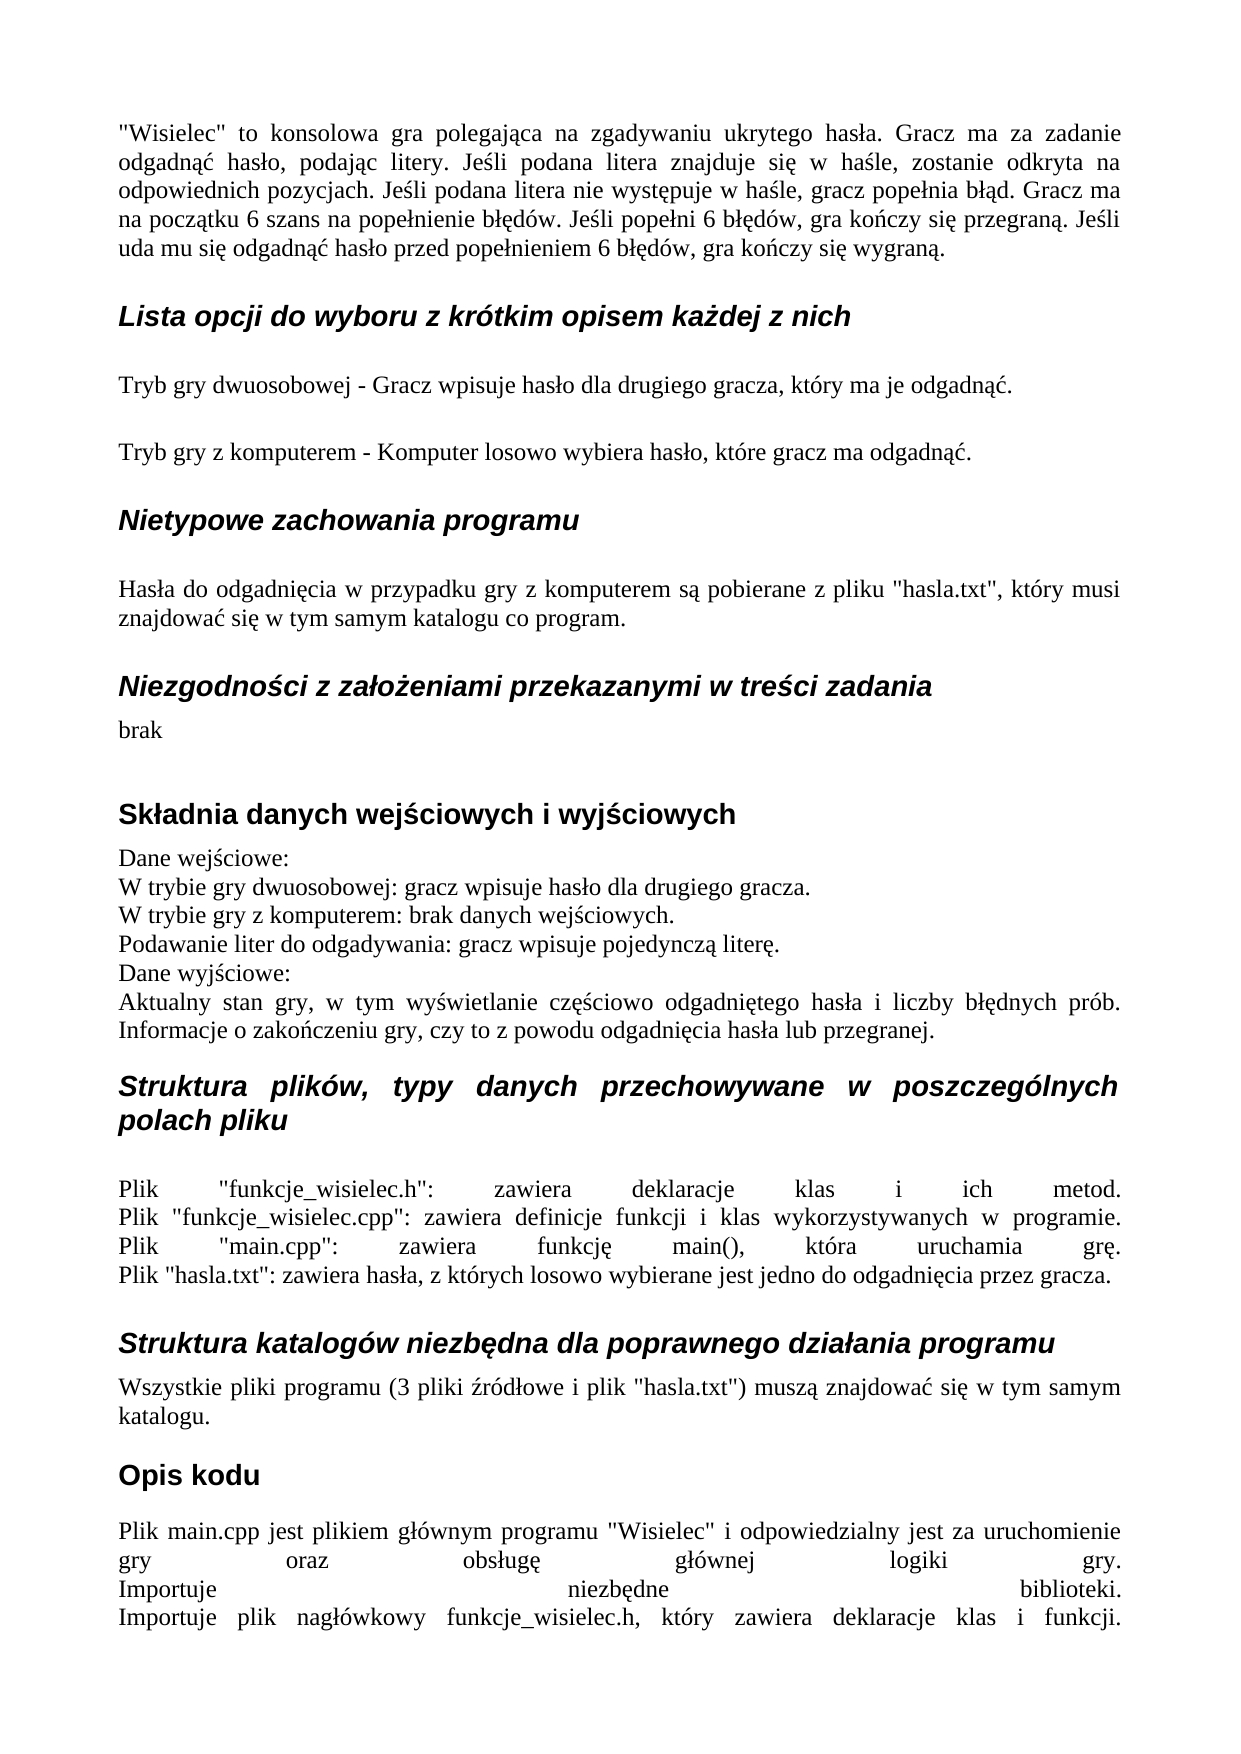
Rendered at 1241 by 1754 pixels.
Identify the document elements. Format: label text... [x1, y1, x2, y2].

text Dane wejściowe: [118, 843, 1122, 872]
text Struktura katalogów niezbędna dla poprawnego działania programu [118, 1326, 1122, 1360]
text Aktualny stan gry, w tym wyświetlanie częściowo odgadniętego hasła i liczby błędnych prób. Informacje o zakończeniu gry, czy to z powodu odgadnięcia hasła lub przegranej. [118, 987, 1122, 1044]
text W trybie gry z komputerem: brak danych wejściowych. [118, 900, 1122, 929]
text Wszystkie pliki programu (3 pliki źródłowe i plik "hasla.txt") muszą znajdować się w tym samym katalogu. [118, 1372, 1122, 1430]
text W trybie gry dwuosobowej: gracz wpisuje hasło dla drugiego gracza. [118, 872, 1122, 900]
text Hasła do odgadnięcia w przypadku gry z komputerem są pobierane z pliku "hasla.txt", który musi znajdować się w tym samym katalogu co program. [118, 574, 1122, 631]
text brak [118, 715, 1122, 744]
text Nietypowe zachowania programu [118, 503, 1122, 536]
text Składnia danych wejściowych i wyjściowych [118, 797, 1122, 830]
text Podawanie liter do odgadywania: gracz wpisuje pojedynczą literę. [118, 929, 1122, 958]
text Tryb gry dwuosobowej - Gracz wpisuje hasło dla drugiego gracza, który ma je odgadnąć. [118, 370, 1122, 399]
text Plik main.cpp jest plikiem głównym programu "Wisielec" i odpowiedzialny jest za uruchomienie gry oraz obsługę głównej logiki gry. Importuje niezbędne biblioteki. Importuje plik nagłówkowy funkcje_wisielec.h, który zawiera deklaracje klas i funkcji. [118, 1516, 1122, 1631]
text "Wisielec" to konsolowa gra polegająca na zgadywaniu ukrytego hasła. Gracz ma za zadanie odgadnąć hasło, podając litery. Jeśli podana litera znajduje się w haśle, zostanie odkryta na odpowiednich pozycjach. Jeśli podana litera nie występuje w haśle, gracz popełnia błąd. Gracz ma na początku 6 szans na popełnienie błędów. Jeśli popełni 6 błędów, gra kończy się przegraną. Jeśli uda mu się odgadnąć hasło przed popełnieniem 6 błędów, gra kończy się wygraną. [118, 118, 1122, 262]
text Dane wyjściowe: [118, 958, 1122, 987]
text Struktura plików, typy danych przechowywane w poszczególnych polach pliku [118, 1069, 1122, 1136]
text Opis kodu [118, 1458, 1122, 1491]
text Lista opcji do wyboru z krótkim opisem każdej z nich [118, 299, 1122, 333]
text Tryb gry z komputerem - Komputer losowo wybiera hasło, które gracz ma odgadnąć. [118, 437, 1122, 465]
text Niezgodności z założeniami przekazanymi w treści zadania [118, 669, 1122, 702]
text Plik "funkcje_wisielec.h": zawiera deklaracje klas i ich metod. Plik "funkcje_wisielec.cpp": zawiera definicje funkcji i klas wykorzystywanych w programie. Plik "main.cpp": zawiera funkcję main(), która uruchamia grę. Plik "hasla.txt": zawiera hasła, z których losowo wybierane jest jedno do odgadnięcia przez gracza. [118, 1174, 1122, 1289]
